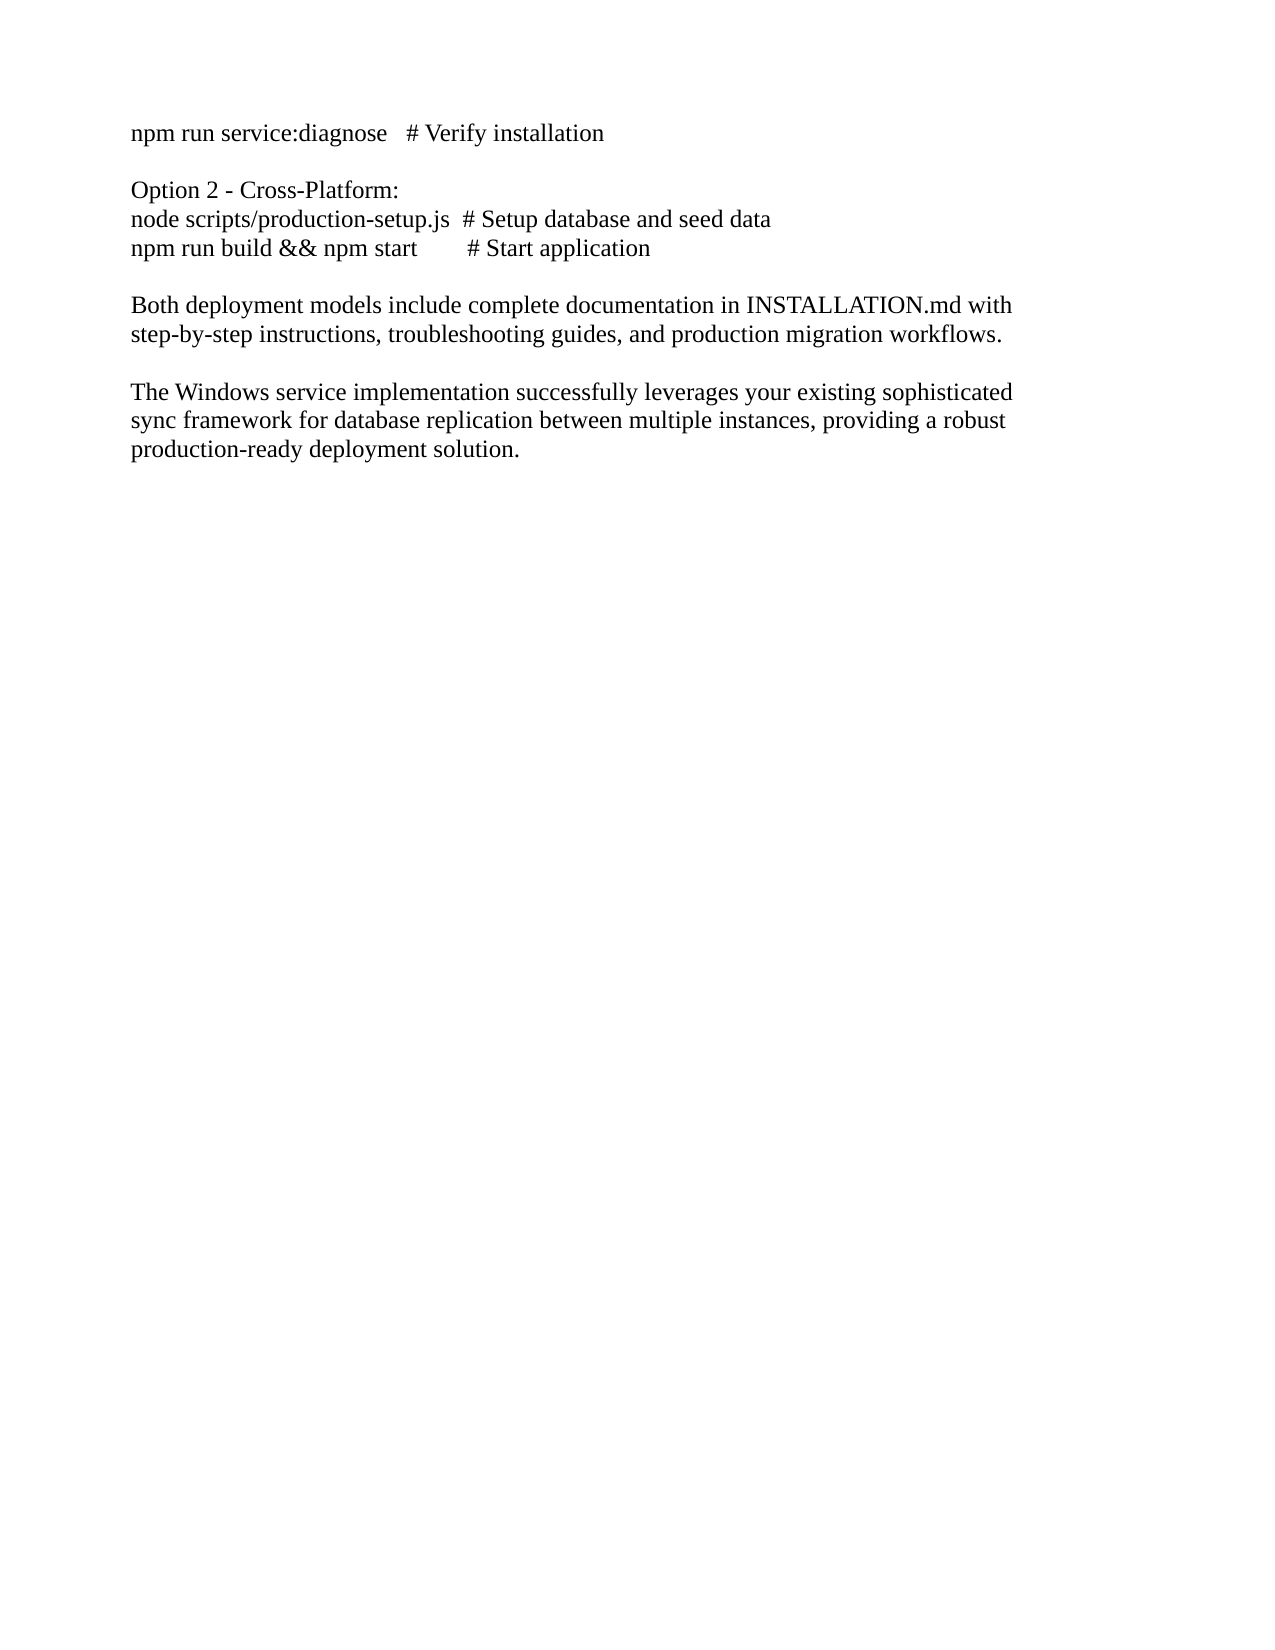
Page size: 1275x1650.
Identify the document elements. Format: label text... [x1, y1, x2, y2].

text production-ready deployment solution. [118, 434, 1157, 463]
text Option 2 - Cross-Platform: [118, 176, 1157, 204]
text step-by-step instructions, troubleshooting guides, and production migration workflows. [118, 319, 1157, 348]
text node scripts/production-setup.js # Setup database and seed data [118, 204, 1157, 233]
text The Windows service implementation successfully leverages your existing sophisticated [118, 377, 1157, 406]
text npm run build && npm start # Start application [118, 233, 1157, 262]
text sync framework for database replication between multiple instances, providing a robust [118, 406, 1157, 434]
text Both deployment models include complete documentation in INSTALLATION.md with [118, 291, 1157, 319]
text npm run service:diagnose # Verify installation [118, 118, 1157, 147]
